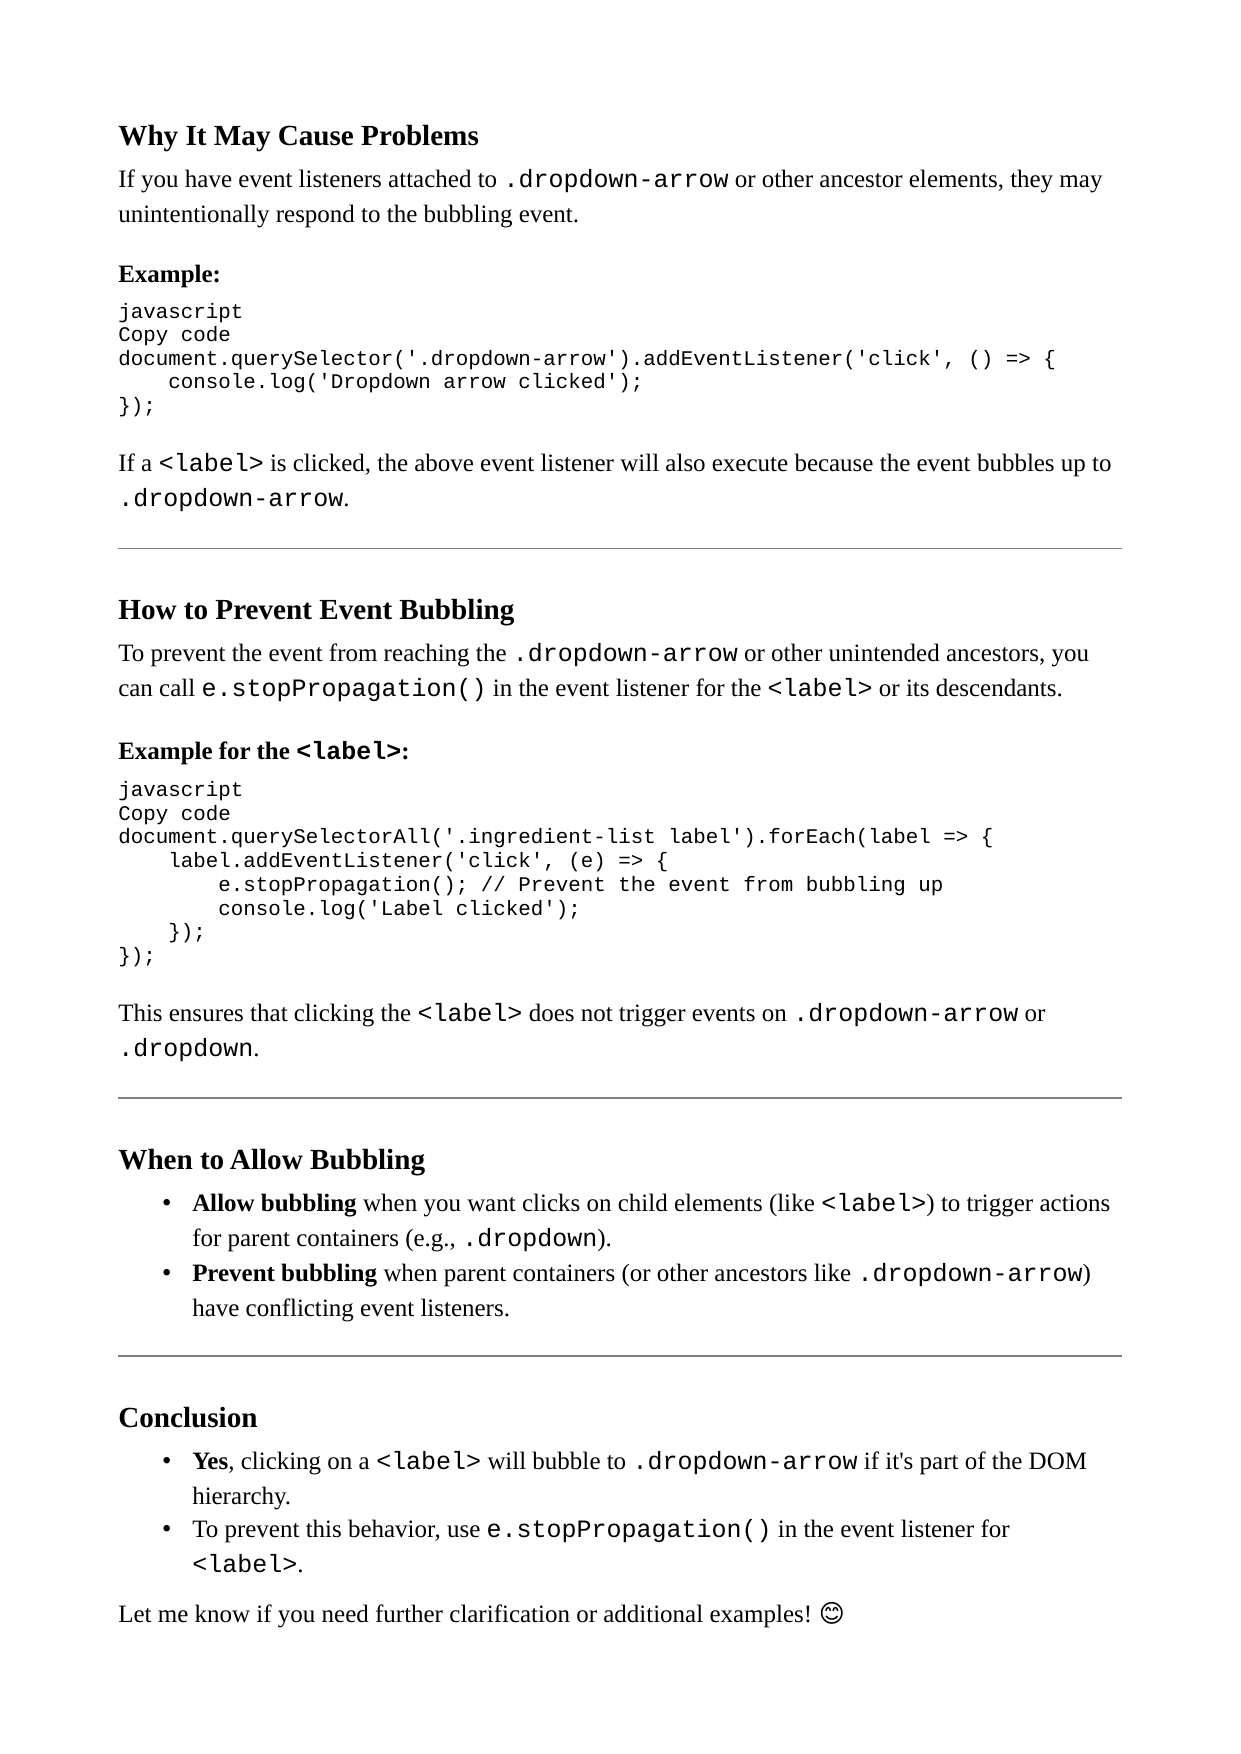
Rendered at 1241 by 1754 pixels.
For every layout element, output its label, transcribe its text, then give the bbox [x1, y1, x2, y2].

list Yes, clicking on a <label> will bubble to .dropdown-arrow if it's part of the DOM hierarchy. [162, 1446, 1122, 1510]
text Copy code [118, 803, 1122, 827]
list Prevent bubbling when parent containers (or other ancestors like .dropdown-arrow) have conflicting event listeners. [162, 1258, 1122, 1322]
text To prevent the event from reaching the .dropdown-arrow or other unintended ancestors, you can call e.stopPropagation() in the event listener for the <label> or its descendants. [118, 638, 1122, 704]
text e.stopPropagation(); // Prevent the event from bubbling up [118, 874, 1122, 897]
subtitle Conclusion [118, 1400, 1122, 1433]
subtitle How to Prevent Event Bubbling [118, 592, 1122, 626]
text javascript [118, 779, 1122, 803]
subtitle Example: [118, 259, 1122, 288]
text document.querySelectorAll('.ingredient-list label').forEach(label => { [118, 827, 1122, 850]
text console.log('Label clicked'); [118, 897, 1122, 921]
text console.log('Dropdown arrow clicked'); [118, 372, 1122, 395]
list Allow bubbling when you want clicks on child elements (like <label>) to trigger actions for parent containers (e.g., .dropdown). [162, 1188, 1122, 1254]
text label.addEventListener('click', (e) => { [118, 850, 1122, 874]
text Copy code [118, 324, 1122, 348]
text document.querySelector('.dropdown-arrow').addEventListener('click', () => { [118, 348, 1122, 372]
list To prevent this behavior, use e.stopPropagation() in the event listener for <label>. [162, 1514, 1122, 1580]
subtitle Why It May Cause Problems [118, 118, 1122, 152]
text javascript [118, 301, 1122, 324]
text Let me know if you need further clarification or additional examples! 😊 [118, 1599, 1122, 1628]
subtitle Example for the <label>: [118, 736, 1122, 767]
text }); [118, 945, 1122, 968]
text }); [118, 921, 1122, 945]
text If a <label> is clicked, the above event listener will also execute because the event bubbles up to .dropdown-arrow. [118, 448, 1122, 514]
subtitle When to Allow Bubbling [118, 1142, 1122, 1175]
text If you have event listeners attached to .dropdown-arrow or other ancestor elements, they may unintentionally respond to the bubbling event. [118, 164, 1122, 228]
text }); [118, 395, 1122, 419]
text This ensures that clicking the <label> does not trigger events on .dropdown-arrow or .dropdown. [118, 998, 1122, 1064]
